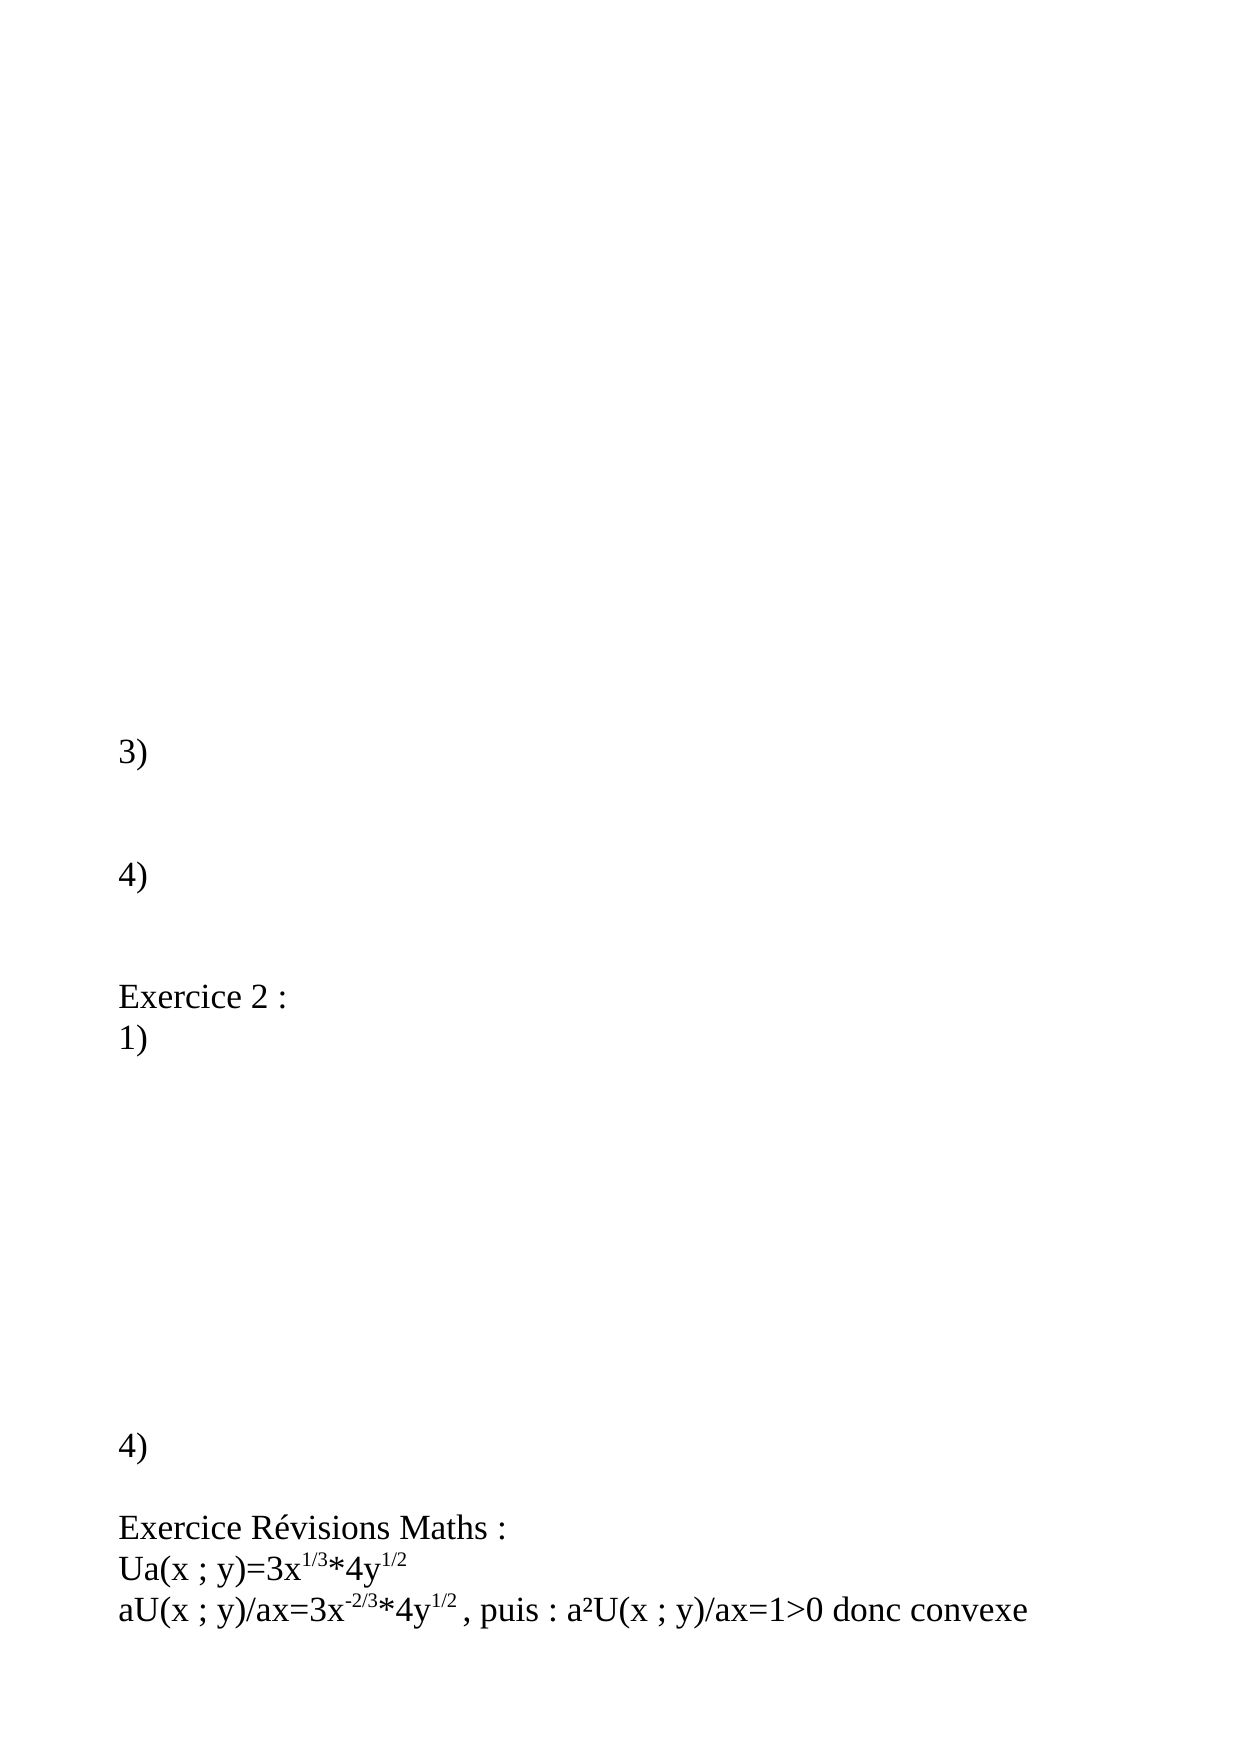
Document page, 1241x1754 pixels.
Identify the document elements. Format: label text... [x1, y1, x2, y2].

text Exercice 2 : [118, 976, 1122, 1016]
text 4) [118, 1425, 1122, 1466]
text 1) [118, 1016, 1122, 1057]
text 3) [118, 731, 1122, 771]
text 4) [118, 853, 1122, 894]
text aU(x ; y)/ax=3x-2/3*4y1/2 , puis : a²U(x ; y)/ax=1>0 donc convexe [118, 1588, 1122, 1629]
text Exercice Révisions Maths : [118, 1506, 1122, 1547]
text Ua(x ; y)=3x1/3*4y1/2 [118, 1547, 1122, 1588]
